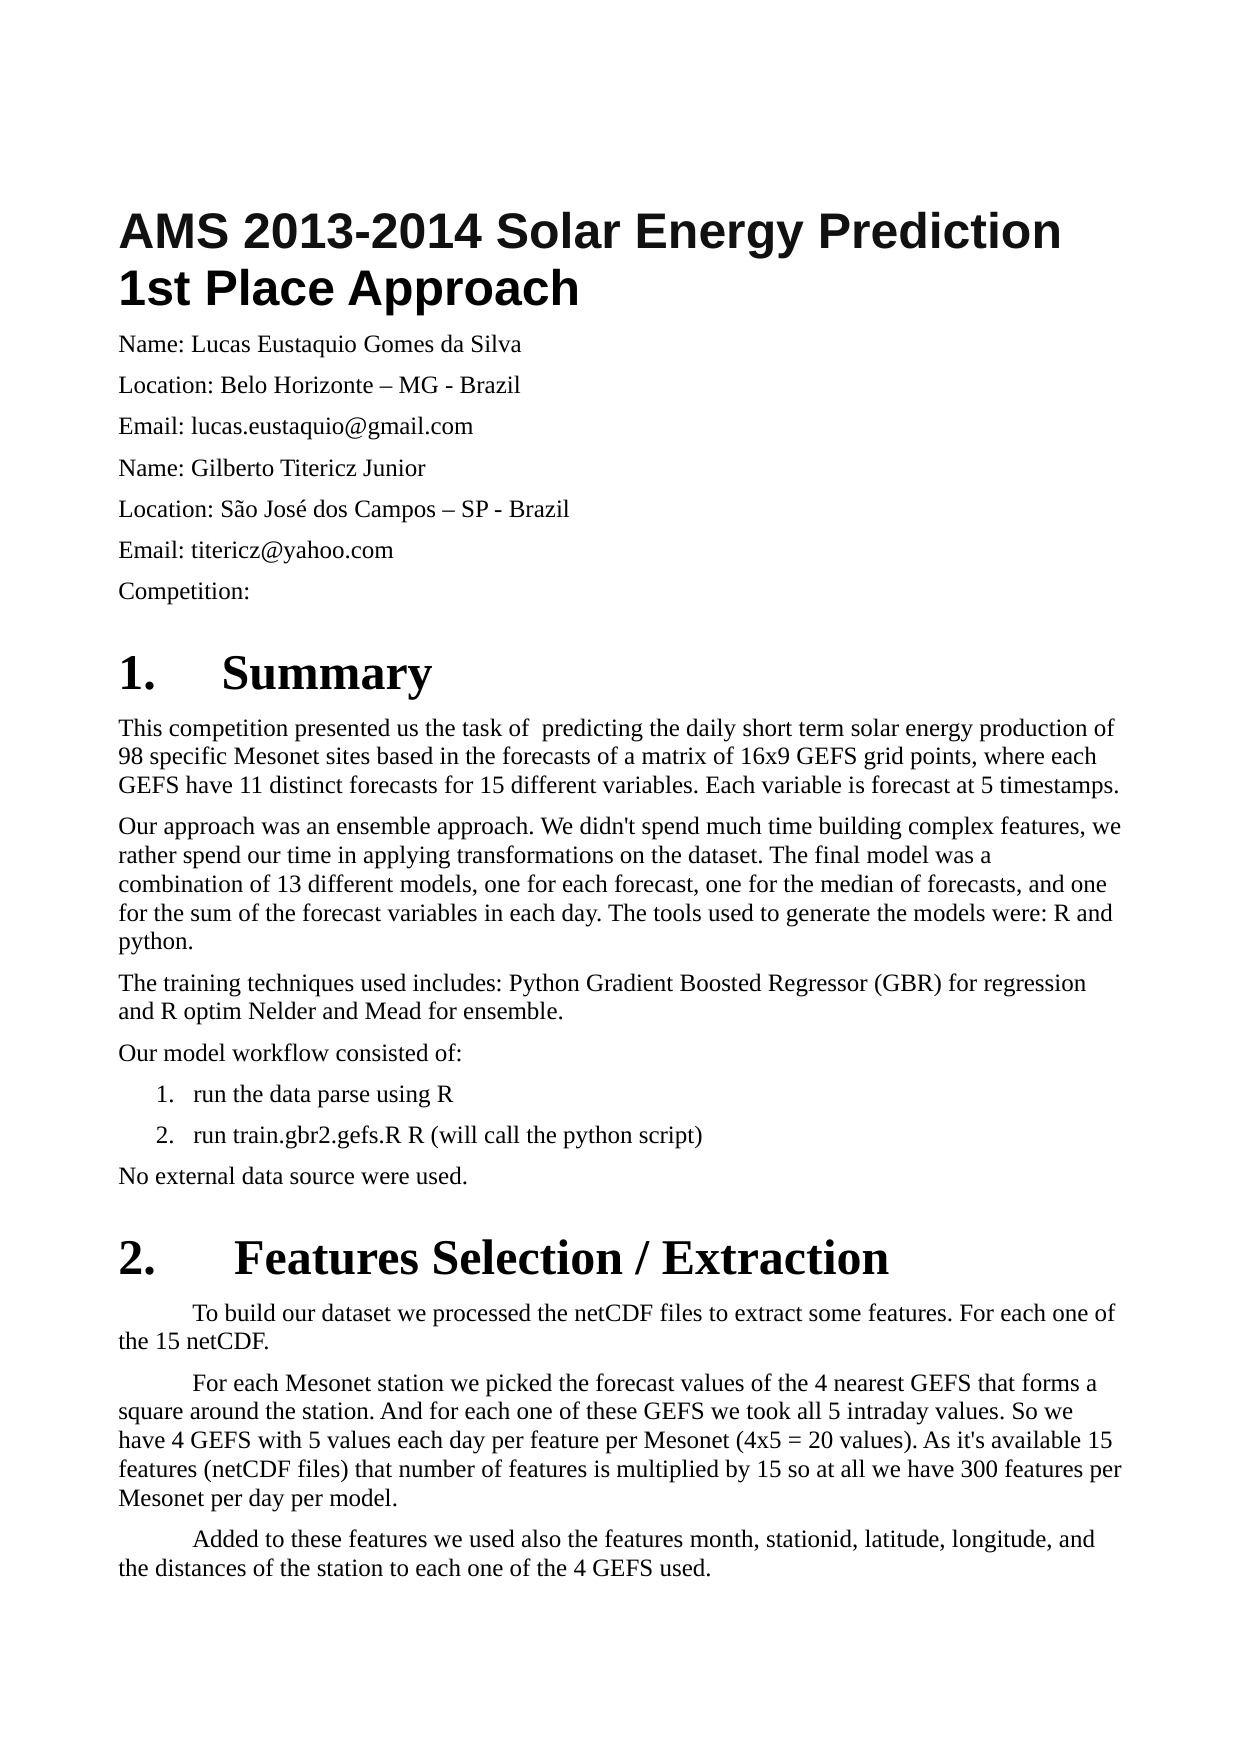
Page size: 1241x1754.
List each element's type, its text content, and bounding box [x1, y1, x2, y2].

list run train.gbr2.gefs.R R (will call the python script) [156, 1120, 1122, 1149]
text Name: Lucas Eustaquio Gomes da Silva [118, 329, 1122, 358]
text Location: Belo Horizonte – MG - Brazil [118, 370, 1122, 399]
text Location: São José dos Campos – SP - Brazil [118, 494, 1122, 523]
text No external data source were used. [118, 1161, 1122, 1190]
text For each Mesonet station we picked the forecast values of the 4 nearest GEFS that forms a square around the station. And for each one of these GEFS we took all 5 intraday values. So we have 4 GEFS with 5 values each day per feature per Mesonet (4x5 = 20 values). As it's available 15 features (netCDF files) that number of features is multiplied by 15 so at all we have 300 features per Mesonet per day per model. [118, 1368, 1122, 1511]
text Email: titericz@yahoo.com [118, 535, 1122, 564]
text Name: Gilberto Titericz Junior [118, 453, 1122, 481]
text Our approach was an ensemble approach. We didn't spend much time building complex features, we rather spend our time in applying transformations on the dataset. The final model was a combination of 13 different models, one for each forecast, one for the median of forecasts, and one for the sum of the forecast variables in each day. The tools used to generate the models were: R and python. [118, 811, 1122, 955]
text The training techniques used includes: Python Gradient Boosted Regressor (GBR) for regression and R optim Nelder and Mead for ensemble. [118, 968, 1122, 1025]
subtitle Summary [118, 643, 1122, 700]
text To build our dataset we processed the netCDF files to extract some features. For each one of the 15 netCDF. [118, 1298, 1122, 1355]
text Competition: [118, 576, 1122, 605]
title AMS 2013-2014 Solar Energy Prediction 1st Place Approach [118, 201, 1122, 316]
text This competition presented us the task of predicting the daily short term solar energy production of 98 specific Mesonet sites based in the forecasts of a matrix of 16x9 GEFS grid points, where each GEFS have 11 distinct forecasts for 15 different variables. Each variable is forecast at 5 timestamps. [118, 713, 1122, 799]
text Email: lucas.eustaquio@gmail.com [118, 411, 1122, 440]
list run the data parse using R [156, 1079, 1122, 1108]
text Added to these features we used also the features month, stationid, latitude, longitude, and the distances of the station to each one of the 4 GEFS used. [118, 1524, 1122, 1581]
subtitle Features Selection / Extraction [118, 1228, 1122, 1285]
text Our model workflow consisted of: [118, 1038, 1122, 1066]
